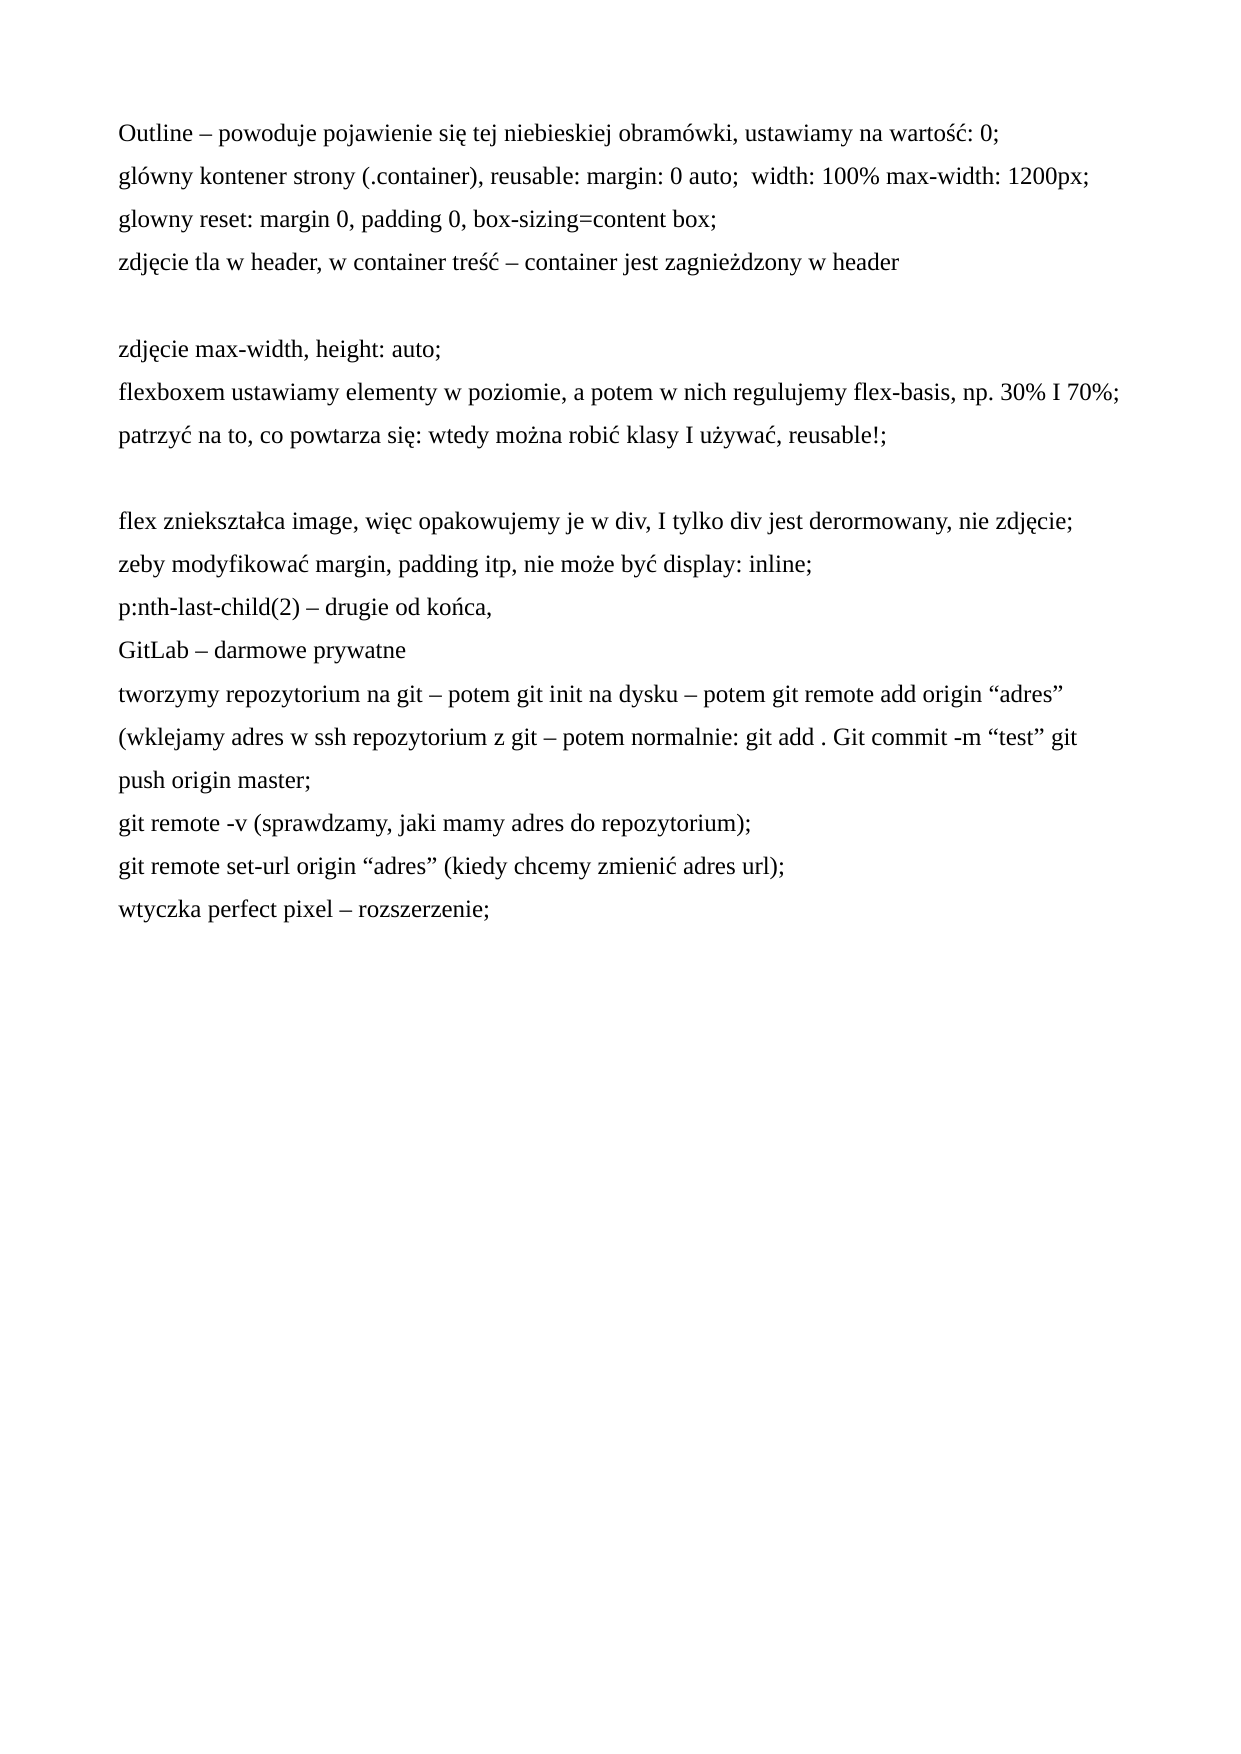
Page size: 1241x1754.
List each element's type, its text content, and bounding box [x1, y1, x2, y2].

text glówny kontener strony (.container), reusable: margin: 0 auto; width: 100% max-width: 1200px; [118, 161, 1122, 190]
text p:nth-last-child(2) – drugie od końca, [118, 592, 1122, 621]
text glowny reset: margin 0, padding 0, box-sizing=content box; [118, 204, 1122, 233]
text GitLab – darmowe prywatne [118, 636, 1122, 664]
text zeby modyfikować margin, padding itp, nie może być display: inline; [118, 549, 1122, 578]
text git remote -v (sprawdzamy, jaki mamy adres do repozytorium); [118, 808, 1122, 837]
text flexboxem ustawiamy elementy w poziomie, a potem w nich regulujemy flex-basis, np. 30% I 70%; [118, 377, 1122, 406]
text zdjęcie max-width, height: auto; [118, 334, 1122, 362]
text zdjęcie tla w header, w container treść – container jest zagnieżdzony w header [118, 247, 1122, 276]
text git remote set-url origin “adres” (kiedy chcemy zmienić adres url); [118, 851, 1122, 880]
text Outline – powoduje pojawienie się tej niebieskiej obramówki, ustawiamy na wartość: 0; [118, 118, 1122, 147]
text patrzyć na to, co powtarza się: wtedy można robić klasy I używać, reusable!; [118, 420, 1122, 449]
text tworzymy repozytorium na git – potem git init na dysku – potem git remote add origin “adres” (wklejamy adres w ssh repozytorium z git – potem normalnie: git add . Git commit -m “test” git push origin master; [118, 679, 1122, 794]
text flex zniekształca image, więc opakowujemy je w div, I tylko div jest derormowany, nie zdjęcie; [118, 506, 1122, 535]
text wtyczka perfect pixel – rozszerzenie; [118, 894, 1122, 923]
